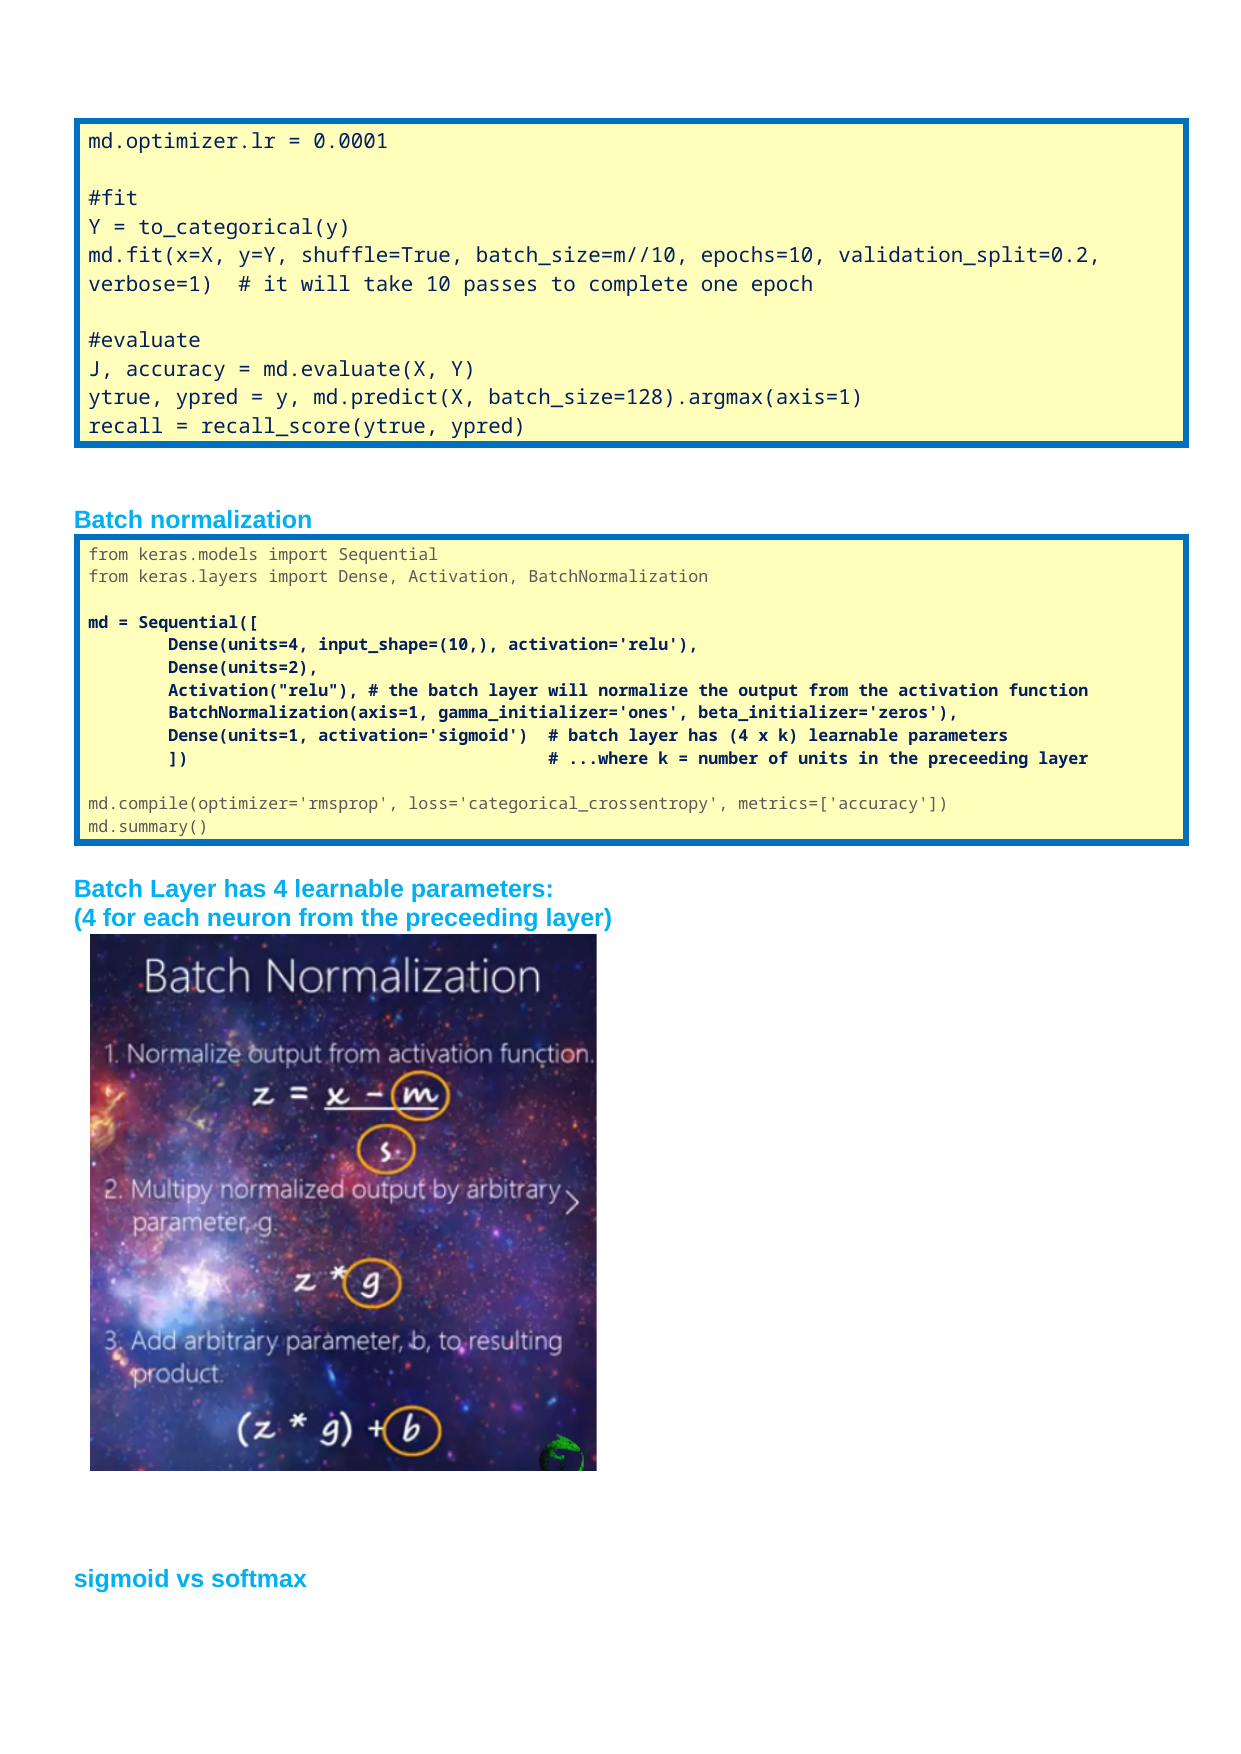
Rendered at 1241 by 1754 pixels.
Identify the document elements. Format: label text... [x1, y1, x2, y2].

text md = Sequential([ [80, 602, 1183, 625]
text BatchNormalization(axis=1, gamma_initializer='ones', beta_initializer='zeros'), [80, 693, 1183, 716]
text md.summary() [80, 806, 1183, 839]
text Dense(units=1, activation='sigmoid') # batch layer has (4 x k) learnable parameters [80, 716, 1183, 738]
text Dense(units=2), [80, 647, 1183, 670]
text ]) # ...where k = number of units in the preceeding layer [80, 738, 1183, 761]
text md.compile(optimizer='rmsprop', loss='categorical_crossentropy', metrics=['accuracy']) [80, 784, 1183, 806]
title sigmoid vs softmax [73, 1564, 1189, 1593]
text from keras.models import Sequential [80, 540, 1183, 557]
text Dense(units=4, input_shape=(10,), activation='relu'), [80, 625, 1183, 647]
text Batch Layer has 4 learnable parameters: [73, 874, 1189, 903]
text Batch normalization [73, 505, 1189, 534]
text recall = recall_score(ytrue, ypred) [80, 402, 1183, 441]
text #fit [80, 175, 1183, 203]
text md.fit(x=X, y=Y, shuffle=True, batch_size=m//10, epochs=10, validation_split=0.2, verbose=1) # it will take 10 passes to complete one epoch [80, 232, 1183, 289]
text from keras.layers import Dense, Activation, BatchNormalization [80, 557, 1183, 579]
text Y = to_categorical(y) [80, 203, 1183, 232]
text md.optimizer.lr = 0.0001 [80, 124, 1183, 147]
text (4 for each neuron from the preceeding layer) [73, 903, 1189, 932]
text J, accuracy = md.evaluate(X, Y) [80, 346, 1183, 374]
text #evaluate [80, 317, 1183, 346]
text ytrue, ypred = y, md.predict(X, batch_size=128).argmax(axis=1) [80, 374, 1183, 402]
picture [90, 934, 597, 1471]
text Activation("relu"), # the batch layer will normalize the output from the activation function [80, 670, 1183, 693]
